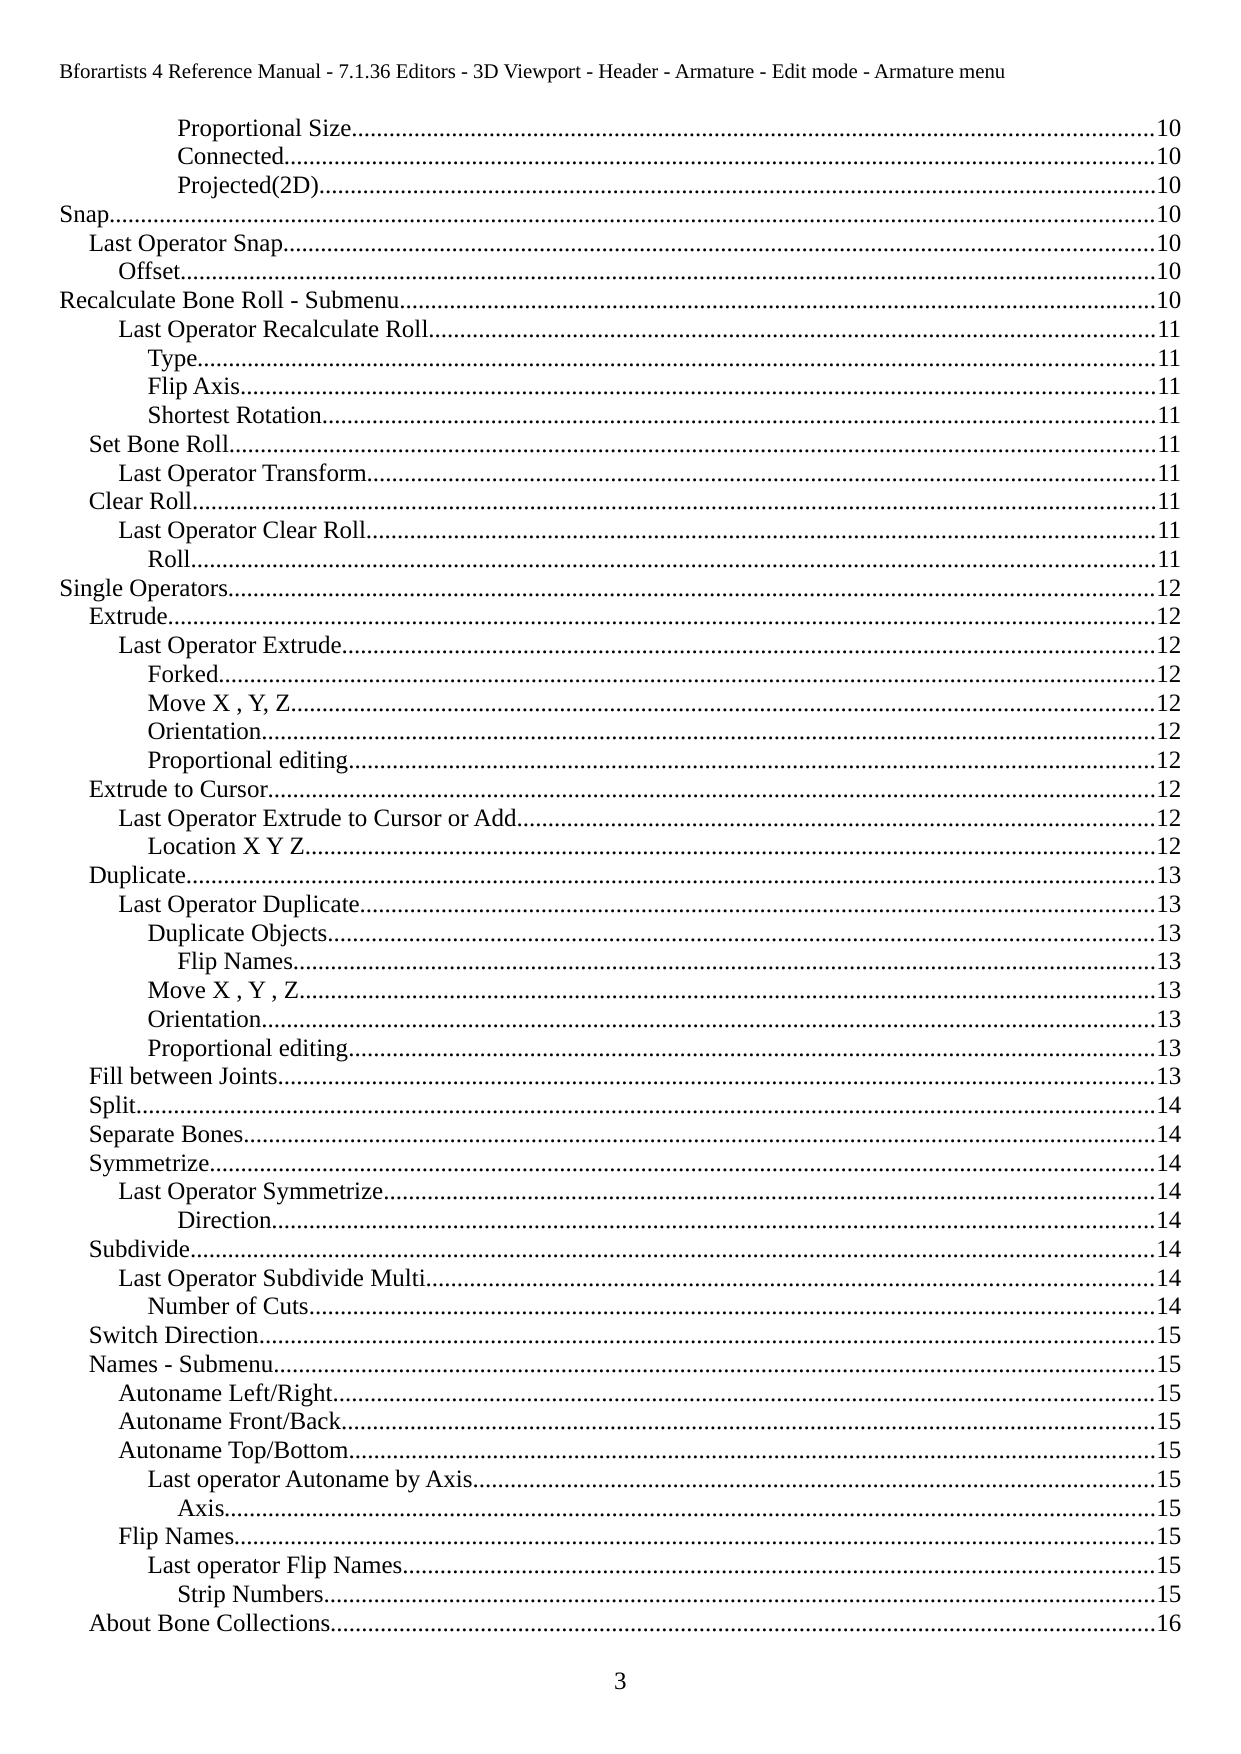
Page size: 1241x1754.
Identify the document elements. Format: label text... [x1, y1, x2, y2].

text Proportional editing 13 [147, 1033, 1181, 1061]
text Last Operator Snap 10 [88, 228, 1181, 256]
text Separate Bones 14 [88, 1119, 1181, 1148]
text Autoname Front/Back 15 [118, 1406, 1181, 1435]
text Orientation 12 [147, 716, 1181, 745]
text About Bone Collections 16 [88, 1608, 1181, 1636]
text Last Operator Extrude to Cursor or Add 12 [118, 803, 1181, 831]
text Type 11 [147, 343, 1181, 371]
text Last Operator Transform 11 [118, 458, 1181, 486]
text Fill between Joints 13 [88, 1061, 1181, 1090]
text Subdivide 14 [88, 1234, 1181, 1263]
text Autoname Left/Right 15 [118, 1378, 1181, 1406]
text Duplicate 13 [88, 860, 1181, 889]
text Switch Direction 15 [88, 1320, 1181, 1349]
text Direction 14 [177, 1205, 1181, 1234]
text Autoname Top/Bottom 15 [118, 1435, 1181, 1464]
text Recalculate Bone Roll - Submenu 10 [59, 285, 1181, 314]
text Forked 12 [147, 659, 1181, 688]
text Last Operator Subdivide Multi 14 [118, 1263, 1181, 1291]
text Strip Numbers 15 [177, 1579, 1181, 1608]
text Proportional editing 12 [147, 745, 1181, 774]
text Extrude to Cursor 12 [88, 774, 1181, 803]
text Roll 11 [147, 544, 1181, 573]
text Symmetrize 14 [88, 1148, 1181, 1176]
text Shortest Rotation 11 [147, 400, 1181, 429]
text Flip Names 13 [177, 946, 1181, 975]
text Location X Y Z 12 [147, 831, 1181, 860]
text Last Operator Extrude 12 [118, 630, 1181, 659]
text Single Operators 12 [59, 573, 1181, 601]
text Axis 15 [177, 1493, 1181, 1521]
text Last Operator Clear Roll 11 [118, 515, 1181, 544]
text Split 14 [88, 1090, 1181, 1119]
text Clear Roll 11 [88, 486, 1181, 515]
text Connected 10 [177, 141, 1181, 170]
text Last Operator Symmetrize 14 [118, 1176, 1181, 1205]
text Orientation 13 [147, 1004, 1181, 1033]
text Names - Submenu 15 [88, 1349, 1181, 1378]
text Offset 10 [118, 256, 1181, 285]
text Set Bone Roll 11 [88, 429, 1181, 458]
text Flip Names 15 [118, 1521, 1181, 1550]
text Last Operator Duplicate 13 [118, 889, 1181, 918]
text Extrude 12 [88, 601, 1181, 630]
text Move X , Y, Z 12 [147, 688, 1181, 716]
text Proportional Size 10 [177, 113, 1181, 141]
text Snap 10 [59, 199, 1181, 228]
text Move X , Y , Z 13 [147, 975, 1181, 1004]
text Last operator Flip Names 15 [147, 1550, 1181, 1579]
text Number of Cuts 14 [147, 1291, 1181, 1320]
text Flip Axis 11 [147, 371, 1181, 400]
text Projected(2D) 10 [177, 170, 1181, 199]
text Last operator Autoname by Axis 15 [147, 1464, 1181, 1493]
text Duplicate Objects 13 [147, 918, 1181, 946]
text Last Operator Recalculate Roll 11 [118, 314, 1181, 343]
